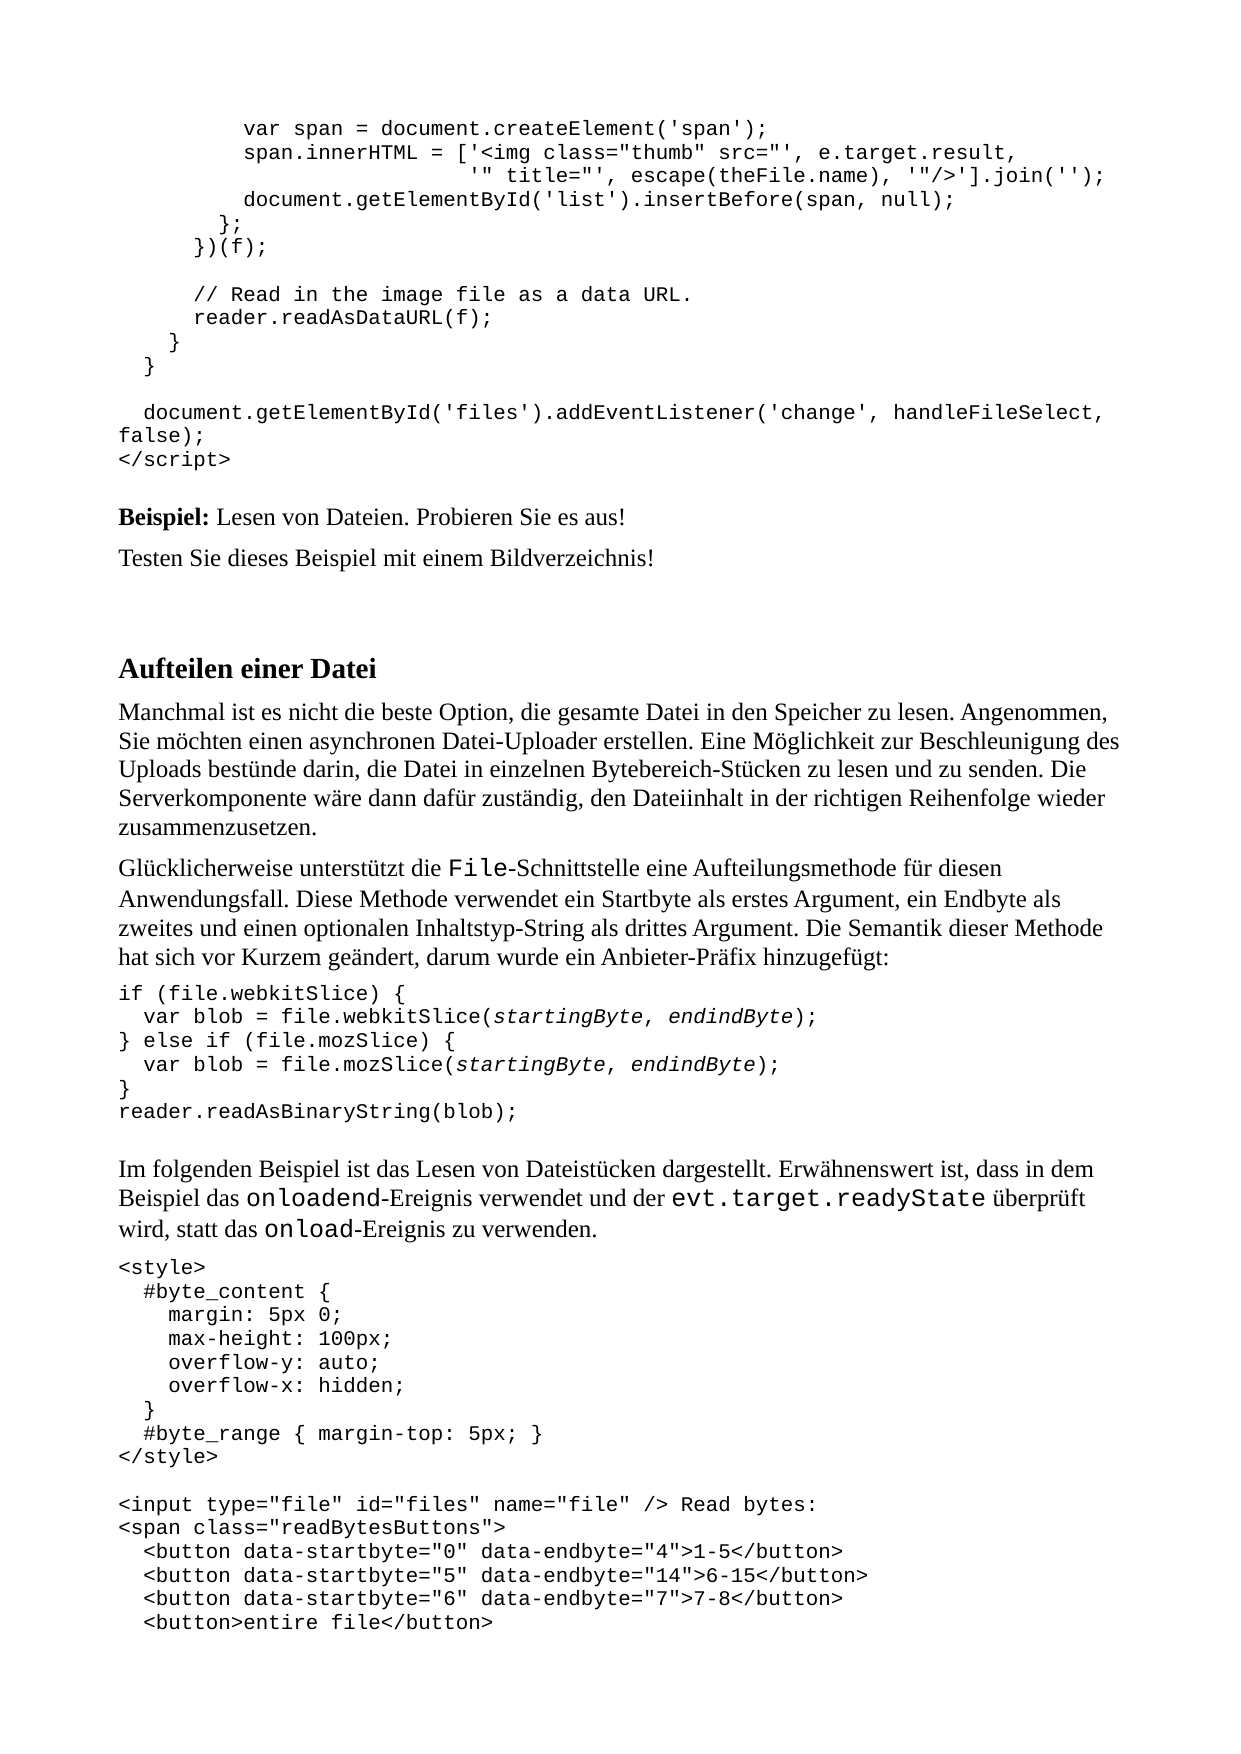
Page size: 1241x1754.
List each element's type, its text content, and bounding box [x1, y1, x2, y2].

text </script> [118, 449, 1122, 473]
text overflow-x: hidden; [118, 1375, 1122, 1399]
text reader.readAsBinaryString(blob); [118, 1101, 1122, 1125]
text span.innerHTML = ['<img class="thumb" src="', e.target.result, [118, 142, 1122, 165]
text var blob = file.webkitSlice(startingByte, endindByte); [118, 1007, 1122, 1030]
text } [118, 1399, 1122, 1423]
text #byte_content { [118, 1281, 1122, 1304]
text } [118, 1077, 1122, 1101]
text max-height: 100px; [118, 1328, 1122, 1352]
text }; [118, 213, 1122, 236]
text Manchmal ist es nicht die beste Option, die gesamte Datei in den Speicher zu lesen. Angenommen, Sie möchten einen asynchronen Datei-Uploader erstellen. Eine Möglichkeit zur Beschleunigung des Uploads bestünde darin, die Datei in einzelnen Bytebereich-Stücken zu lesen und zu senden. Die Serverkomponente wäre dann dafür zuständig, den Dateiinhalt in der richtigen Reihenfolge wieder zusammenzusetzen. [118, 697, 1122, 841]
text <button data-startbyte="5" data-endbyte="14">6-15</button> [118, 1564, 1122, 1588]
subtitle Aufteilen einer Datei [118, 651, 1122, 684]
text overflow-y: auto; [118, 1352, 1122, 1375]
text document.getElementById('list').insertBefore(span, null); [118, 189, 1122, 213]
text reader.readAsDataURL(f); [118, 307, 1122, 331]
text // Read in the image file as a data URL. [118, 284, 1122, 307]
text Beispiel: Lesen von Dateien. Probieren Sie es aus! [118, 502, 1122, 531]
text Glücklicherweise unterstützt die File-Schnittstelle eine Aufteilungsmethode für diesen Anwendungsfall. Diese Methode verwendet ein Startbyte als erstes Argument, ein Endbyte als zweites und einen optionalen Inhaltstyp-String als drittes Argument. Die Semantik dieser Methode hat sich vor Kurzem geändert, darum wurde ein Anbieter-Präfix hinzugefügt: [118, 853, 1122, 970]
text })(f); [118, 236, 1122, 260]
text <button data-startbyte="6" data-endbyte="7">7-8</button> [118, 1588, 1122, 1612]
text '" title="', escape(theFile.name), '"/>'].join(''); [118, 165, 1122, 189]
text } [118, 354, 1122, 378]
text <span class="readBytesButtons"> [118, 1517, 1122, 1541]
text var span = document.createElement('span'); [118, 118, 1122, 142]
text <style> [118, 1257, 1122, 1281]
text <button>entire file</button> [118, 1612, 1122, 1636]
text } [118, 331, 1122, 354]
text <button data-startbyte="0" data-endbyte="4">1-5</button> [118, 1541, 1122, 1564]
text } else if (file.mozSlice) { [118, 1030, 1122, 1054]
text margin: 5px 0; [118, 1304, 1122, 1328]
text #byte_range { margin-top: 5px; } [118, 1423, 1122, 1446]
text <input type="file" id="files" name="file" /> Read bytes: [118, 1494, 1122, 1517]
text </style> [118, 1446, 1122, 1470]
text Testen Sie dieses Beispiel mit einem Bildverzeichnis! [118, 543, 1122, 572]
text Im folgenden Beispiel ist das Lesen von Dateistücken dargestellt. Erwähnenswert ist, dass in dem Beispiel das onloadend-Ereignis verwendet und der evt.target.readyState überprüft wird, statt das onload-Ereignis zu verwenden. [118, 1154, 1122, 1245]
text if (file.webkitSlice) { [118, 983, 1122, 1007]
text var blob = file.mozSlice(startingByte, endindByte); [118, 1054, 1122, 1077]
text document.getElementById('files').addEventListener('change', handleFileSelect, false); [118, 402, 1122, 449]
